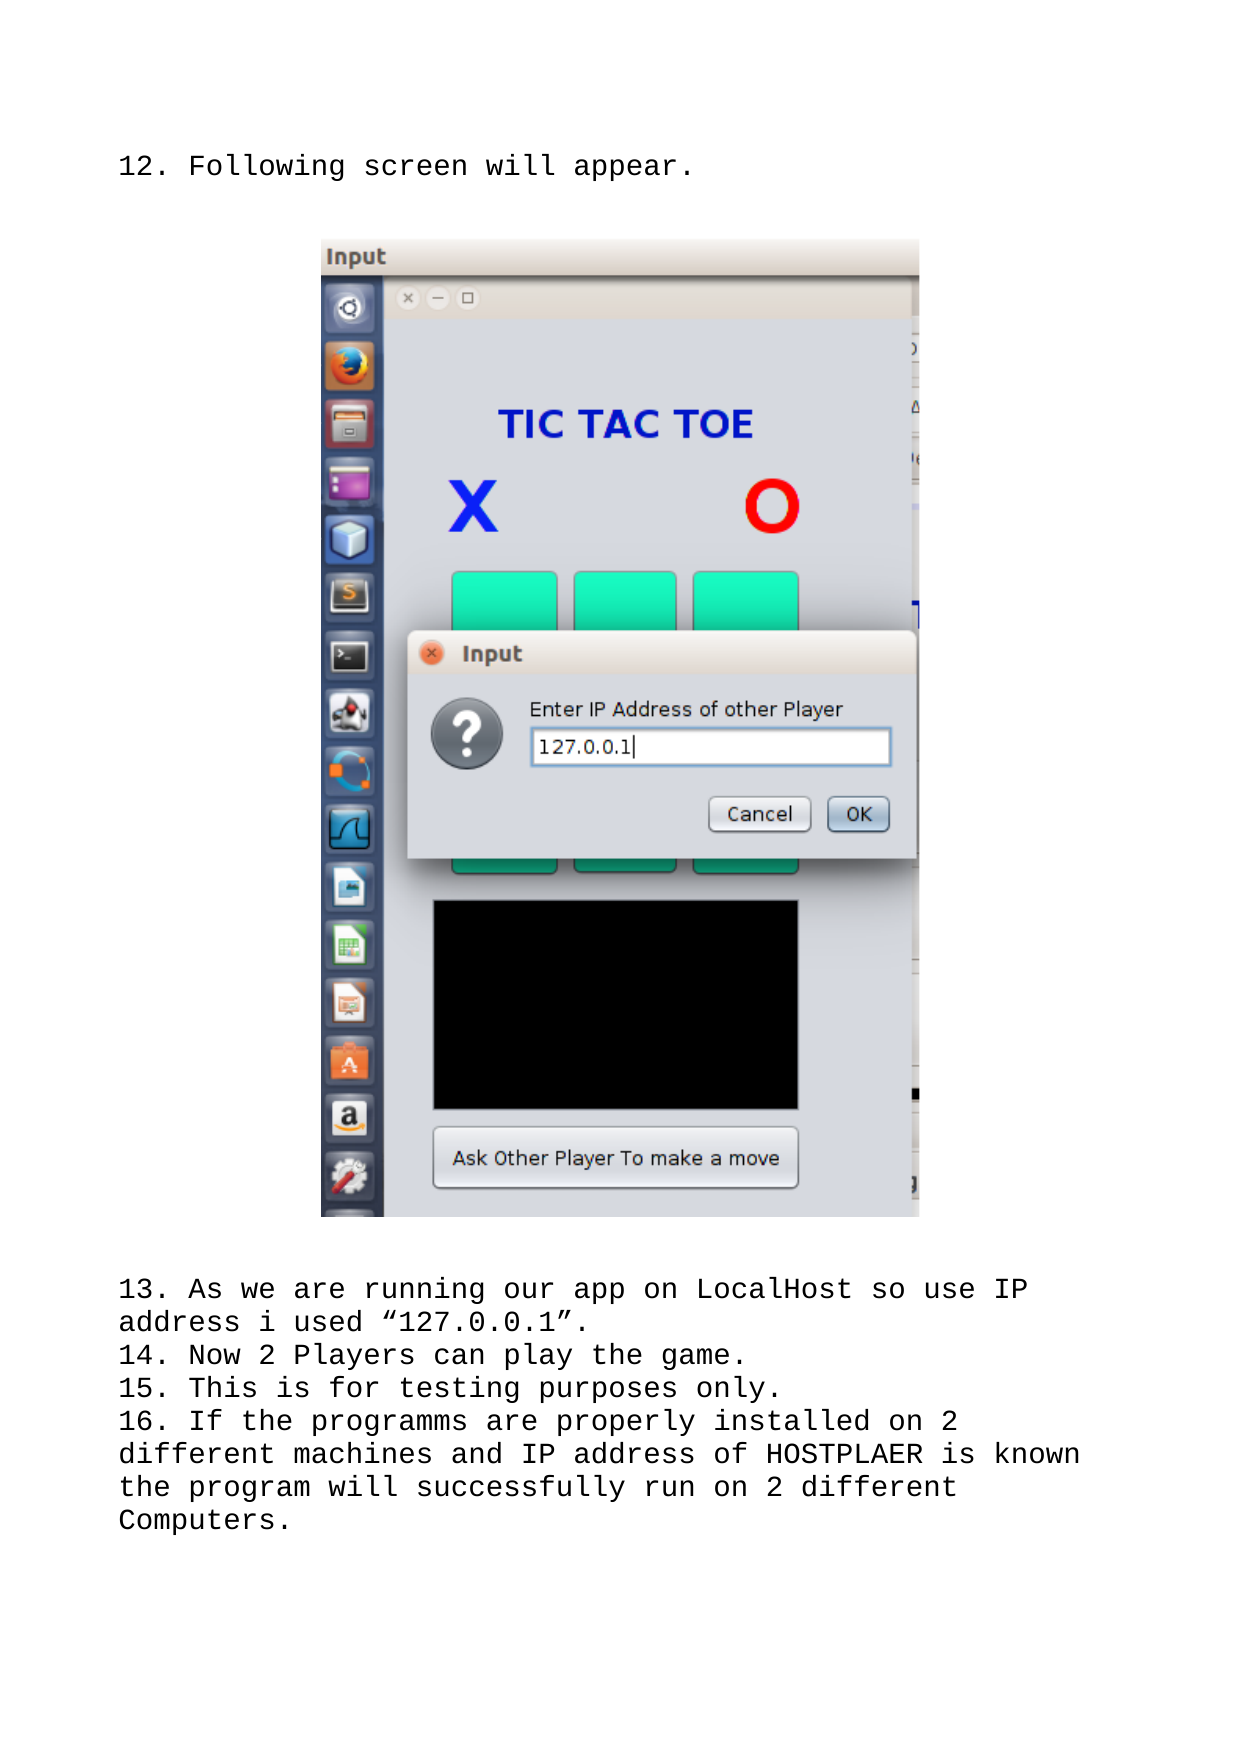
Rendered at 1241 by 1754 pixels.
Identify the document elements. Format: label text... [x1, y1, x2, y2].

text 14. Now 2 Players can play the game. [118, 1340, 1122, 1373]
text 13. As we are running our app on LocalHost so use IP address i used “127.0.0.1”. [118, 1274, 1122, 1340]
text 16. If the programms are properly installed on 2 different machines and IP address of HOSTPLAER is known the program will successfully run on 2 different Computers. [118, 1406, 1122, 1538]
text 12. Following screen will appear. [118, 151, 1122, 184]
picture [321, 238, 920, 1217]
text 15. This is for testing purposes only. [118, 1373, 1122, 1406]
